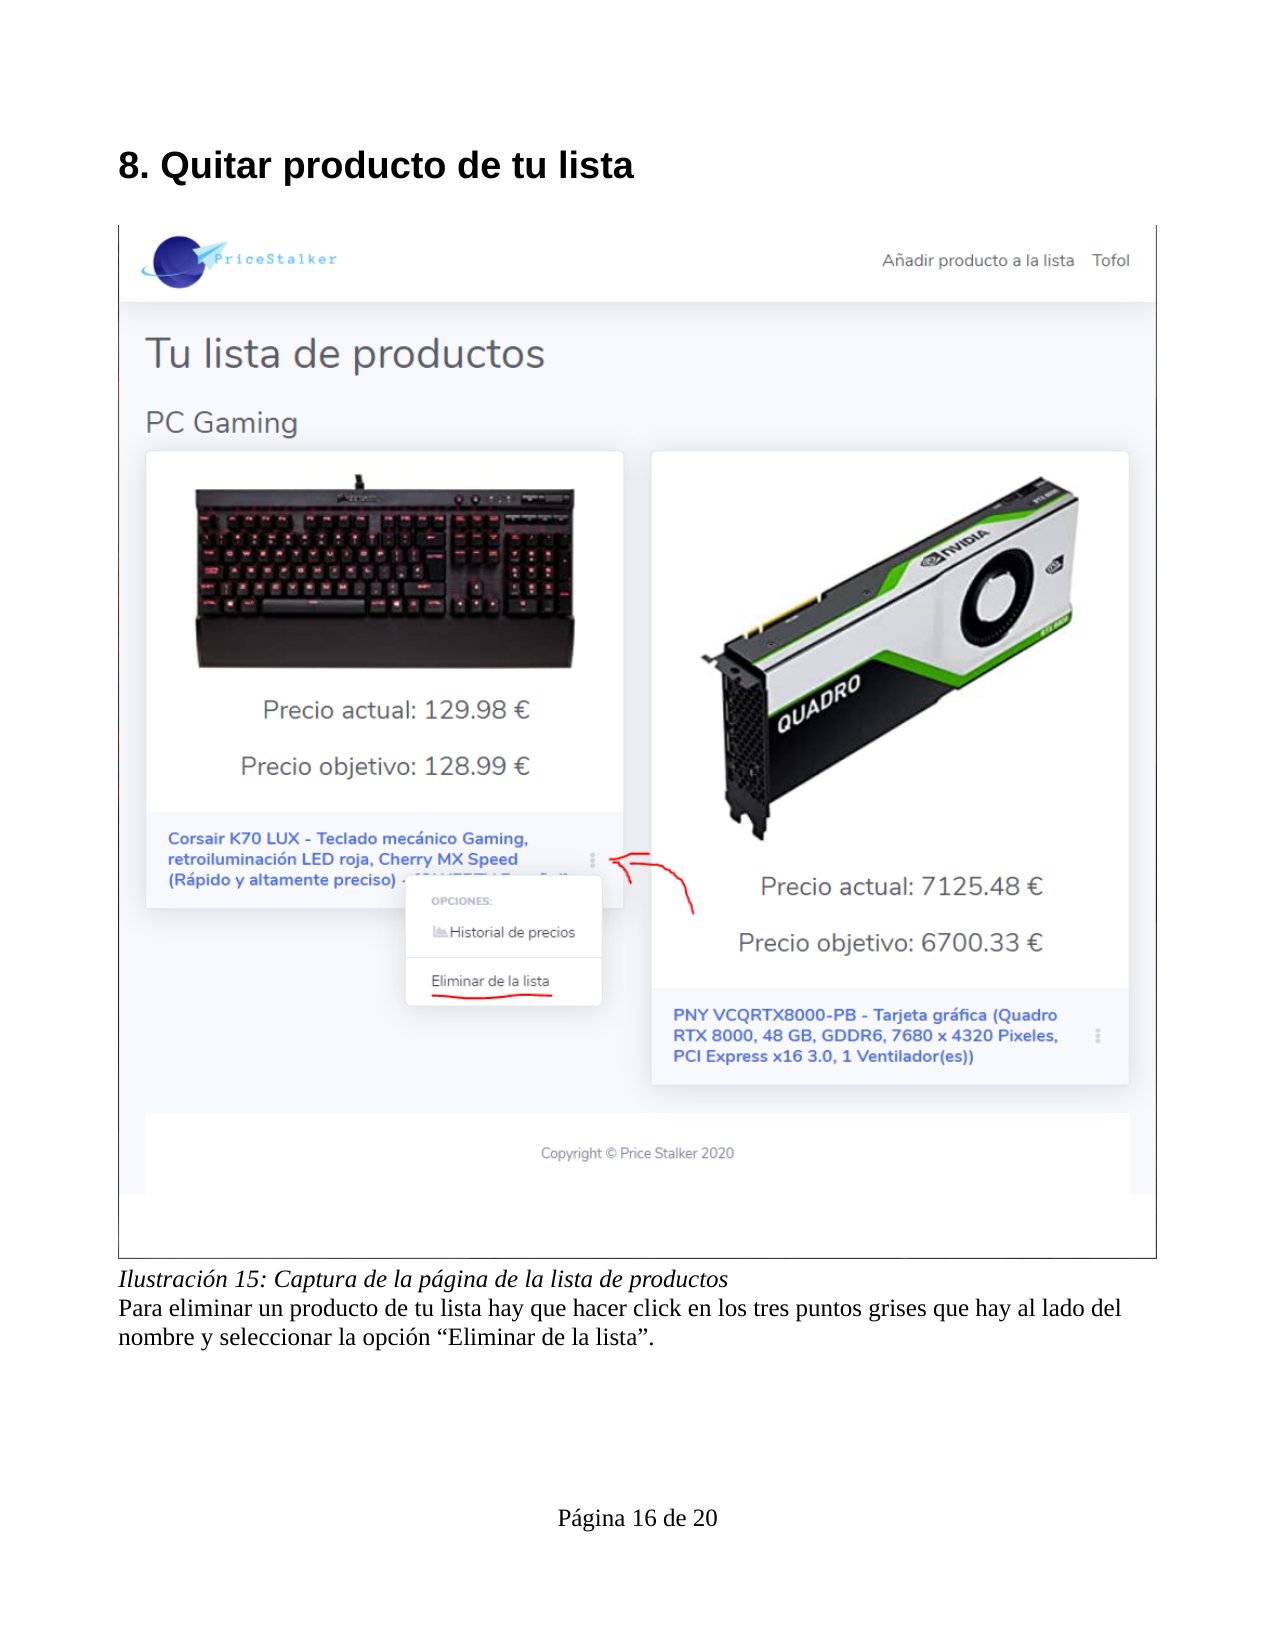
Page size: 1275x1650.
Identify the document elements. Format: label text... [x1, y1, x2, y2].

picture [118, 225, 1157, 1259]
subtitle 8. Quitar producto de tu lista [118, 143, 1157, 187]
text [118, 199, 1157, 225]
text Ilustración 15: Captura de la página de la lista de productos [118, 1259, 1157, 1293]
text Para eliminar un producto de tu lista hay que hacer click en los tres puntos grises que hay al lado del nombre y seleccionar la opción “Eliminar de la lista”. [118, 1293, 1157, 1351]
